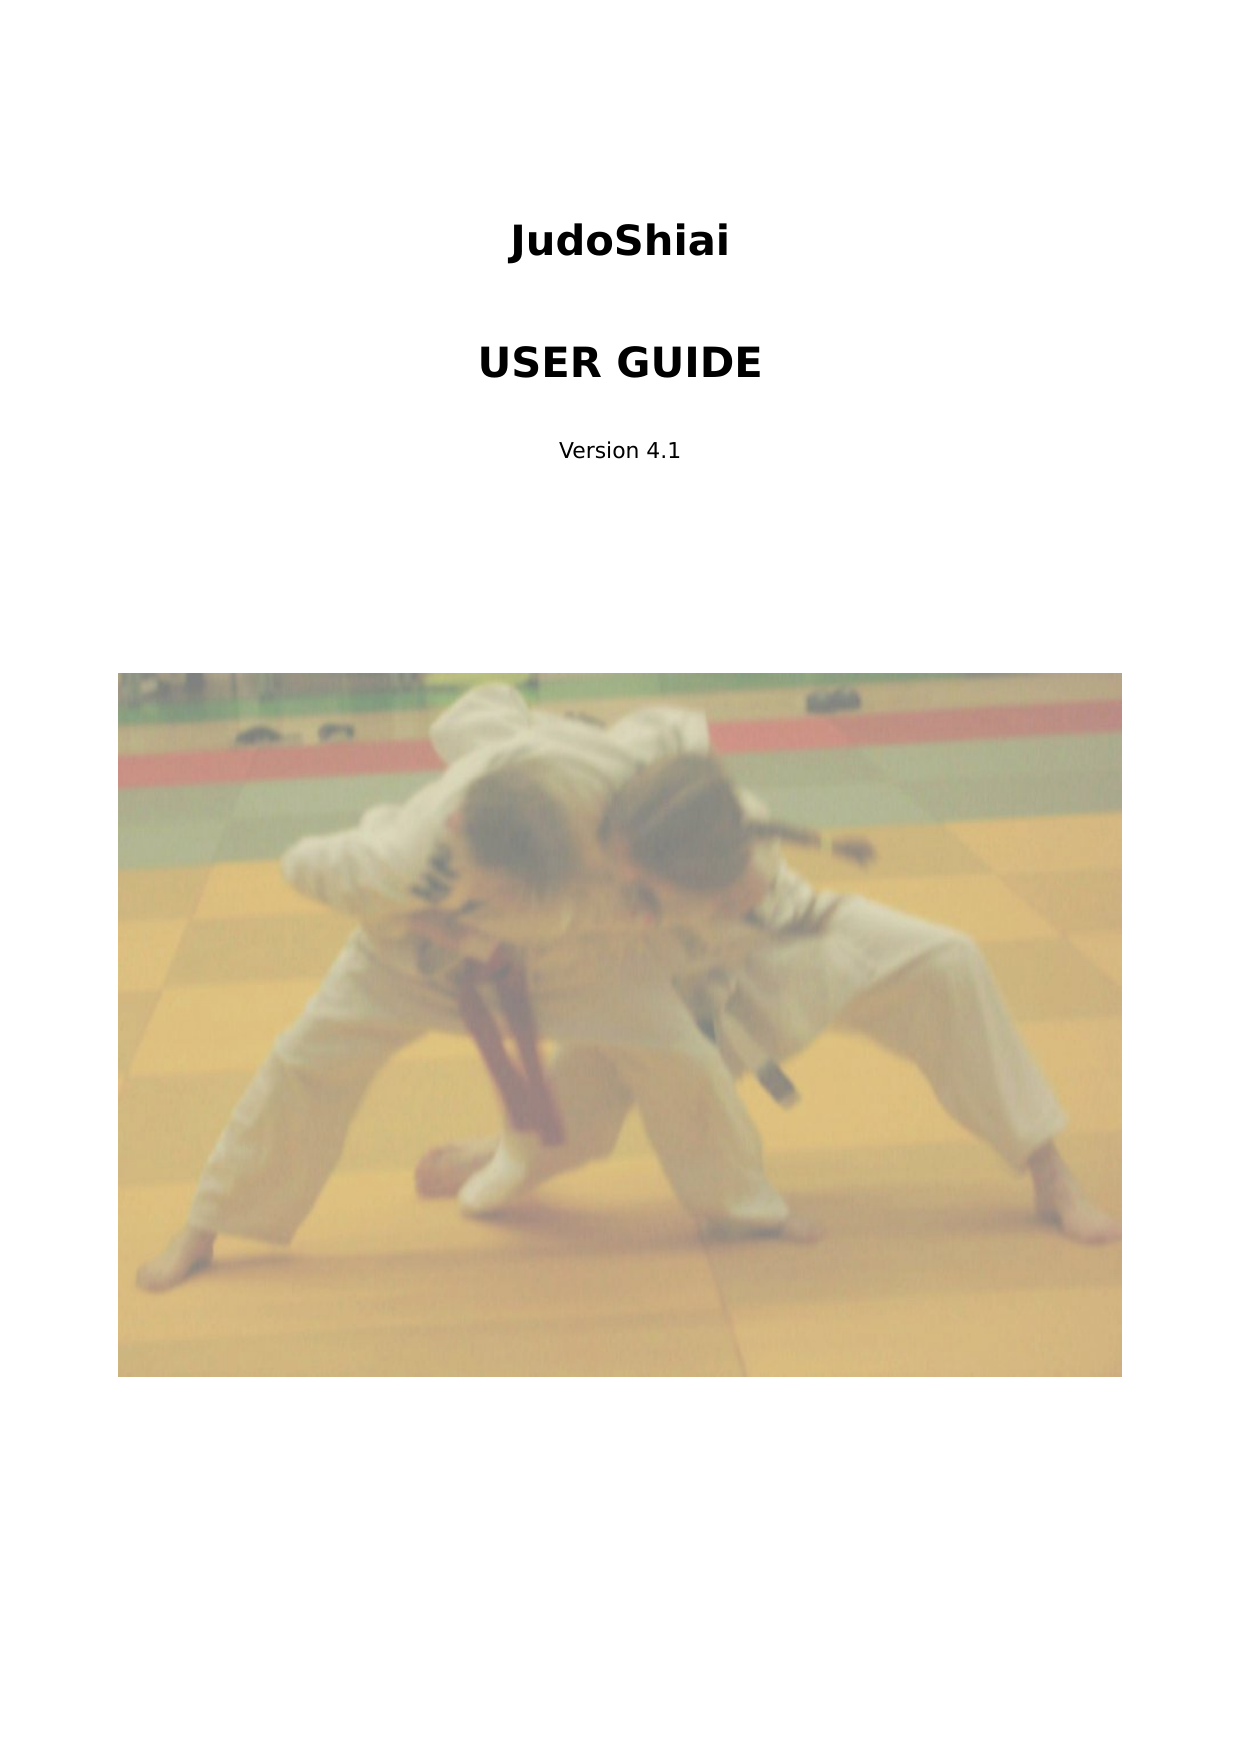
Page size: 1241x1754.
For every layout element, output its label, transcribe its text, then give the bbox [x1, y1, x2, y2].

text USER GUIDE [118, 339, 1122, 388]
picture [118, 673, 1122, 1377]
text JudoShiai [118, 217, 1122, 266]
text Version 4.1 [118, 438, 1122, 464]
